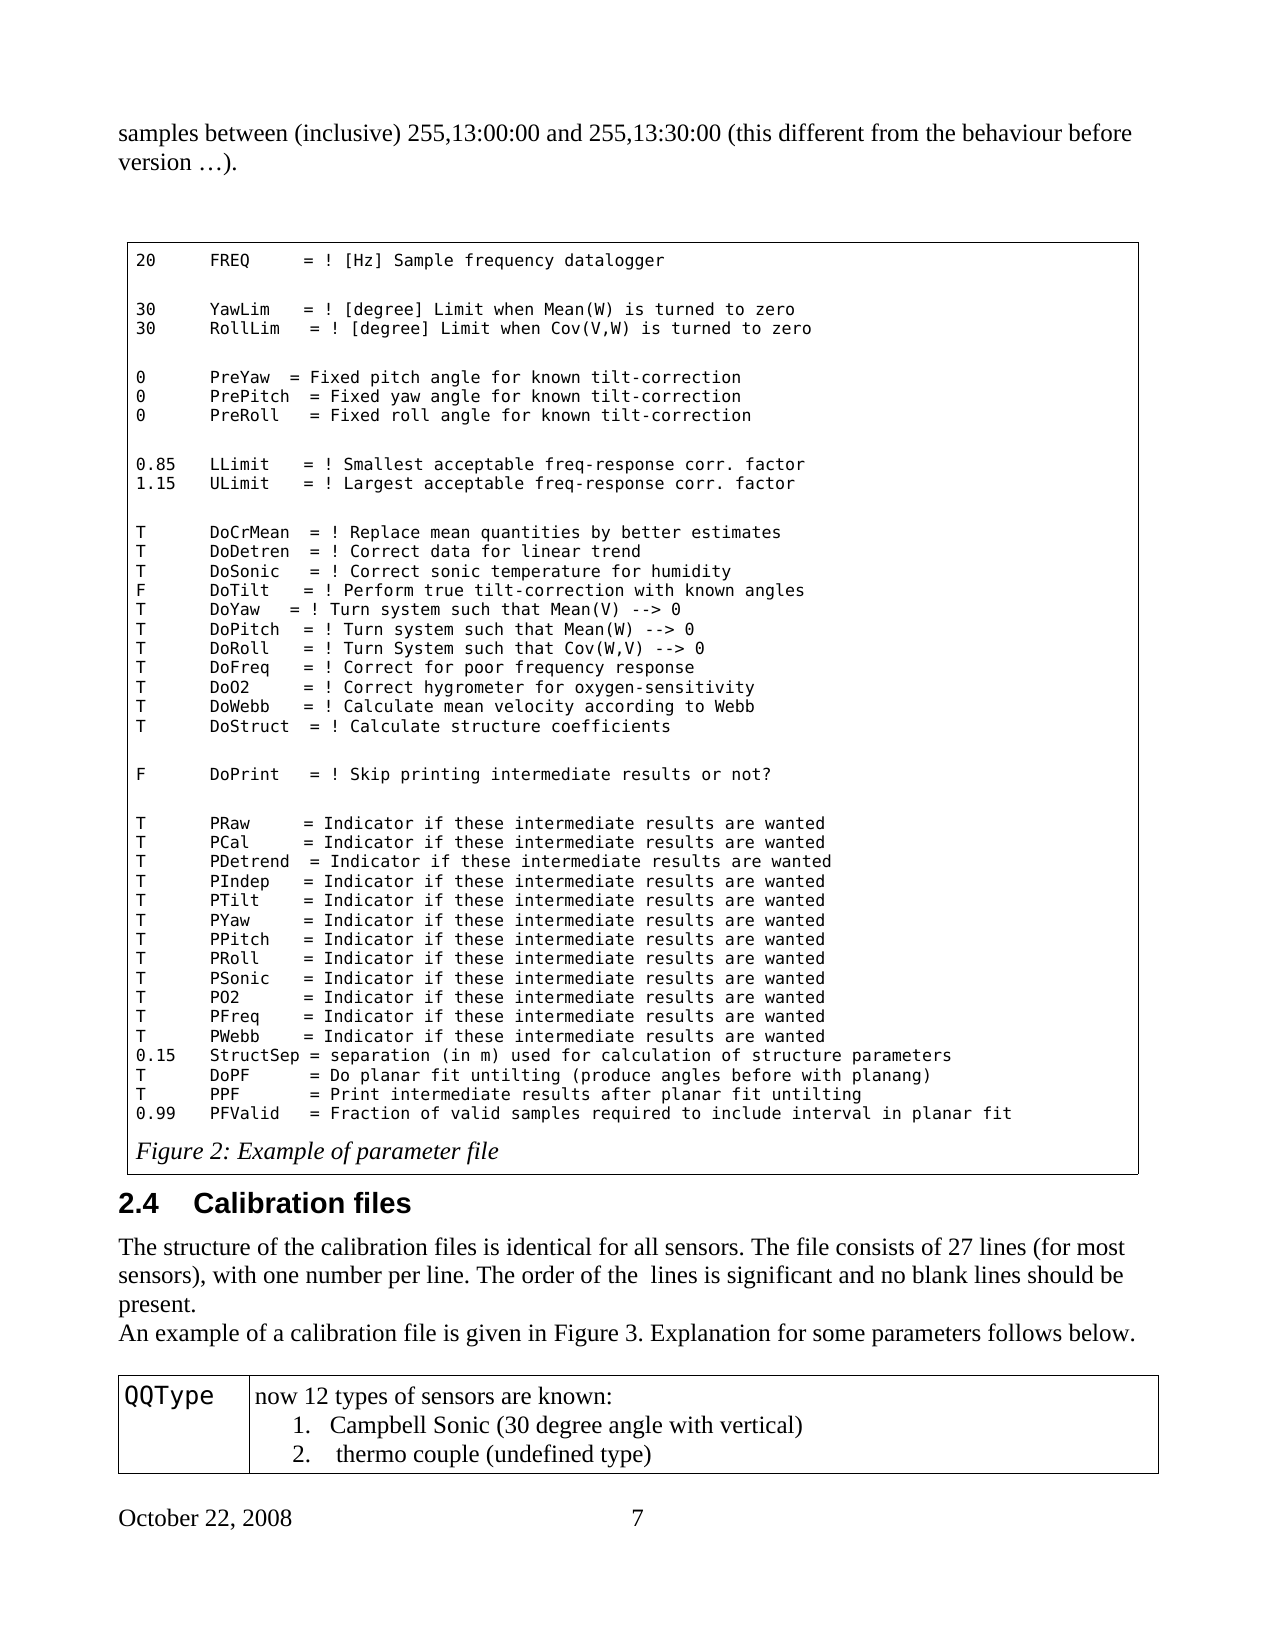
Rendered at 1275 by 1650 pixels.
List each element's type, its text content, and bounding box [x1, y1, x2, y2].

text 0 PreRoll = Fixed roll angle for known tilt-correction [136, 406, 1129, 426]
text T PWebb = Indicator if these intermediate results are wanted [136, 1027, 1129, 1046]
text T DoStruct = ! Calculate structure coefficients [136, 716, 1129, 736]
text T PFreq = Indicator if these intermediate results are wanted [136, 1007, 1129, 1027]
text T DoPitch = ! Turn system such that Mean(W) --> 0 [136, 619, 1129, 639]
text T PDetrend = Indicator if these intermediate results are wanted [136, 852, 1129, 872]
text The structure of the calibration files is identical for all sensors. The file consists of 27 lines (for most sensors), with one number per line. The order of the lines is significant and no blank lines should be present. [118, 1232, 1157, 1318]
text T DoYaw = ! Turn system such that Mean(V) --> 0 [136, 600, 1129, 619]
text T DoDetren = ! Correct data for linear trend [136, 542, 1129, 561]
text T PSonic = Indicator if these intermediate results are wanted [136, 968, 1129, 988]
text T PO2 = Indicator if these intermediate results are wanted [136, 988, 1129, 1007]
text 20 FREQ = ! [Hz] Sample frequency datalogger [136, 251, 1129, 270]
text T PPF = Print intermediate results after planar fit untilting [136, 1085, 1129, 1104]
table_header QQType [119, 1376, 249, 1473]
text 0.15 StructSep = separation (in m) used for calculation of structure parameters [136, 1046, 1129, 1065]
text T PPitch = Indicator if these intermediate results are wanted [136, 930, 1129, 949]
text T PYaw = Indicator if these intermediate results are wanted [136, 910, 1129, 930]
text 0.85 LLimit = ! Smallest acceptable freq-response corr. factor [136, 455, 1129, 474]
text T PIndep = Indicator if these intermediate results are wanted [136, 872, 1129, 891]
text T DoSonic = ! Correct sonic temperature for humidity [136, 561, 1129, 581]
text samples between (inclusive) 255,13:00:00 and 255,13:30:00 (this different from the behaviour before version …). [118, 118, 1157, 176]
text F DoTilt = ! Perform true tilt-correction with known angles [136, 581, 1129, 600]
subtitle Calibration files [118, 229, 1157, 1219]
text T PTilt = Indicator if these intermediate results are wanted [136, 891, 1129, 910]
text T DoWebb = ! Calculate mean velocity according to Webb [136, 697, 1129, 716]
text T PRoll = Indicator if these intermediate results are wanted [136, 949, 1129, 968]
text T DoO2 = ! Correct hygrometer for oxygen-sensitivity [136, 678, 1129, 697]
text T DoRoll = ! Turn System such that Cov(W,V) --> 0 [136, 639, 1129, 658]
text 30 RollLim = ! [degree] Limit when Cov(V,W) is turned to zero [136, 319, 1129, 338]
text T DoCrMean = ! Replace mean quantities by better estimates [136, 523, 1129, 542]
table_header now 12 types of sensors are known: Campbell Sonic (30 degree angle with vertical) thermo couple (undefined type) Krypton hygrometer PT100 thermometer Psychrometer (used for what?) wind tunnel calibrated sonic anemometer Mierij Lymann-alpha LiCor7500 IR H20/CO2 sensor Kaijo Denki TR90 3-D sonic Kaijo Denki TR61 3-D sonic Gill Solent anomemeter (45 degree angle with vertical, wind direction might still be incorrect: not tested) Generic sonic (specfici parameter are passed as extra calibration coefficients) [250, 1376, 1158, 1473]
text An example of a calibration file is given in Figure 3. Explanation for some parameters follows below. [118, 1318, 1157, 1347]
text T DoFreq = ! Correct for poor frequency response [136, 658, 1129, 678]
text Figure 2: Example of parameter file [136, 1136, 1129, 1165]
text T PCal = Indicator if these intermediate results are wanted [136, 833, 1129, 852]
text 30 YawLim = ! [degree] Limit when Mean(W) is turned to zero [136, 299, 1129, 319]
text 0 PrePitch = Fixed yaw angle for known tilt-correction [136, 387, 1129, 406]
text 0 PreYaw = Fixed pitch angle for known tilt-correction [136, 367, 1129, 387]
text 0.99 PFValid = Fraction of valid samples required to include interval in planar fit [136, 1104, 1129, 1123]
text T PRaw = Indicator if these intermediate results are wanted [136, 813, 1129, 833]
text 1.15 ULimit = ! Largest acceptable freq-response corr. factor [136, 474, 1129, 493]
text F DoPrint = ! Skip printing intermediate results or not? [136, 765, 1129, 784]
text T DoPF = Do planar fit untilting (produce angles before with planang) [136, 1065, 1129, 1085]
